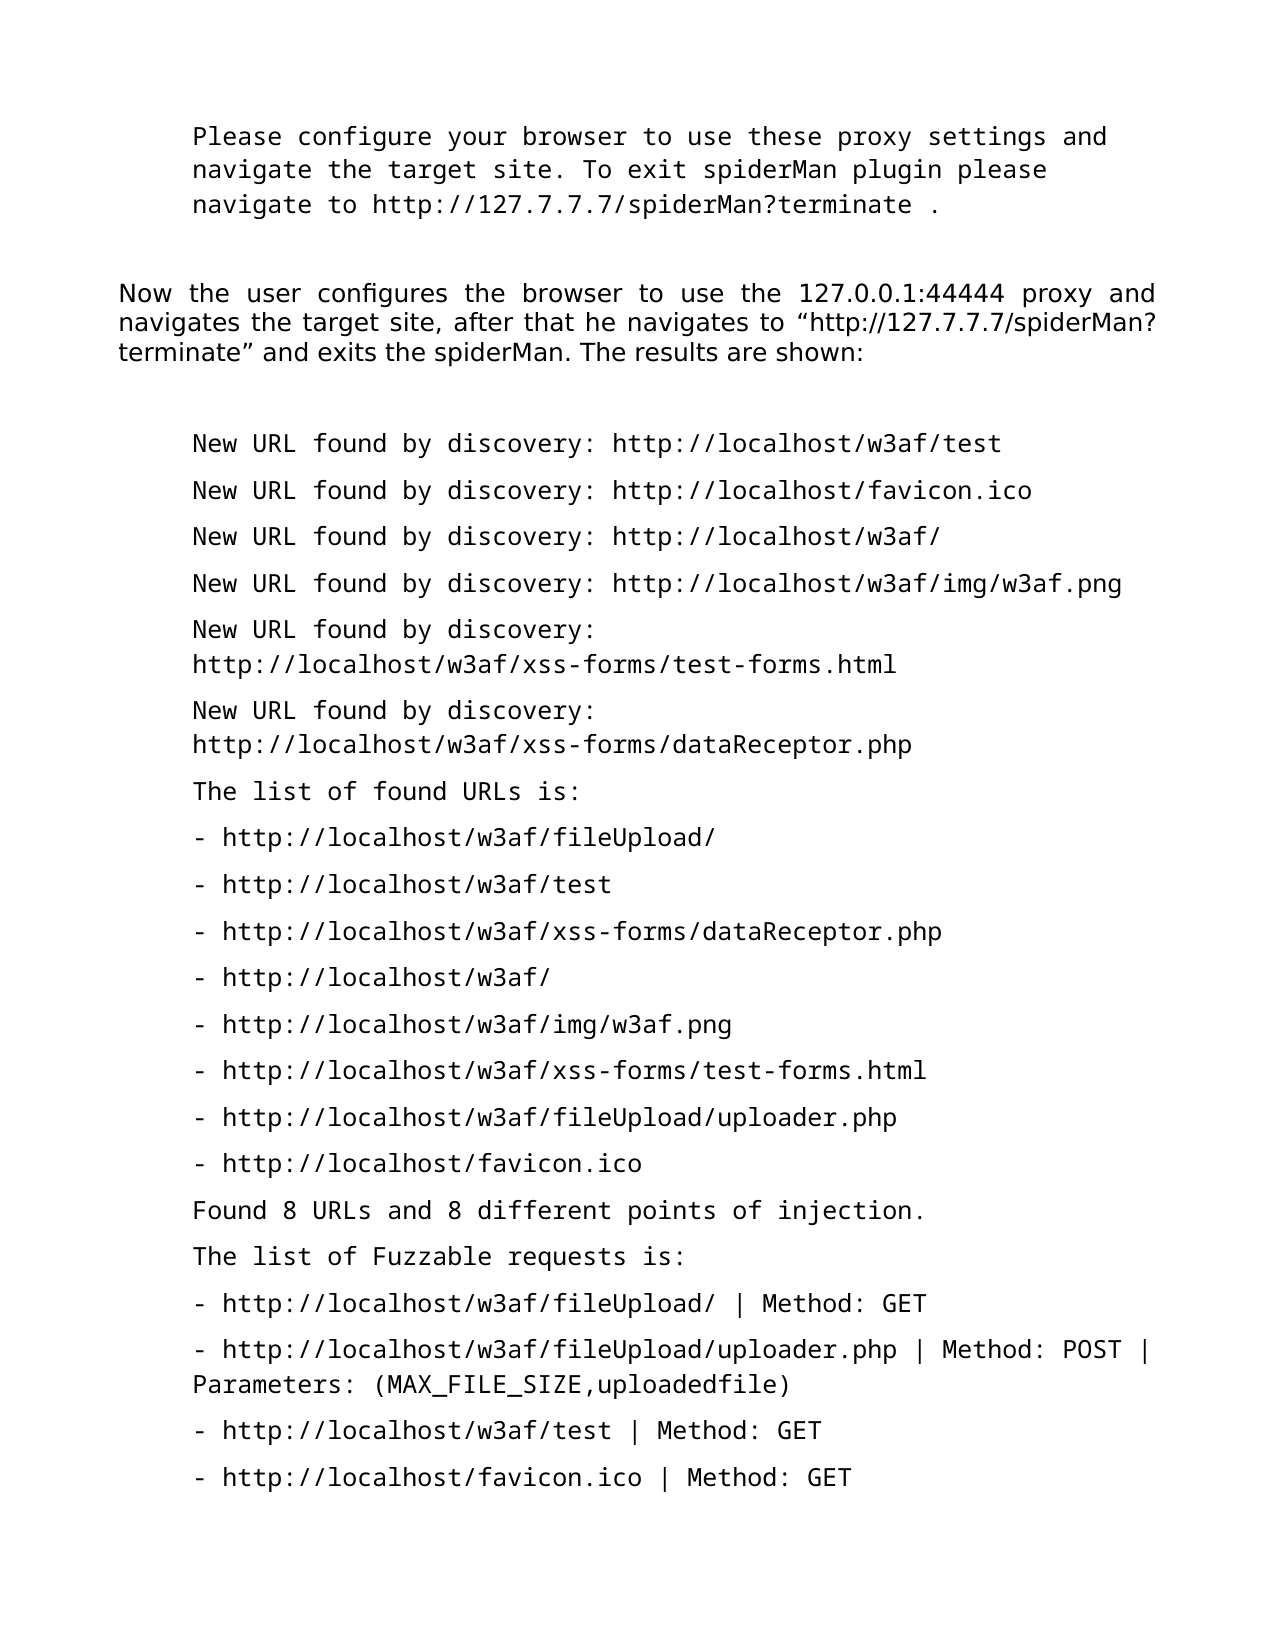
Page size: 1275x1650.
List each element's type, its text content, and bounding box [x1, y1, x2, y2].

text - http://localhost/w3af/img/w3af.png [192, 1006, 1157, 1040]
text - http://localhost/w3af/fileUpload/uploader.php | Method: POST | Parameters: (MAX_FILE_SIZE,uploadedfile) [192, 1332, 1157, 1400]
text New URL found by discovery: http://localhost/w3af/test [192, 426, 1157, 460]
text The list of Fuzzable requests is: [192, 1239, 1157, 1273]
text - http://localhost/favicon.ico | Method: GET [192, 1459, 1157, 1493]
text - http://localhost/w3af/test | Method: GET [192, 1413, 1157, 1447]
text New URL found by discovery: http://localhost/w3af/xss-forms/test-forms.html [192, 612, 1157, 680]
text - http://localhost/w3af/fileUpload/uploader.php [192, 1099, 1157, 1133]
text Found 8 URLs and 8 different points of injection. [192, 1192, 1157, 1227]
text - http://localhost/favicon.ico [192, 1146, 1157, 1180]
text New URL found by discovery: http://localhost/w3af/xss-forms/dataReceptor.php [192, 693, 1157, 761]
text - http://localhost/w3af/test [192, 867, 1157, 901]
text New URL found by discovery: http://localhost/w3af/ [192, 519, 1157, 553]
text Please configure your browser to use these proxy settings and navigate the target site. To exit spiderMan plugin please navigate to http://127.7.7.7/spiderMan?terminate . [192, 118, 1157, 220]
text New URL found by discovery: http://localhost/favicon.ico [192, 472, 1157, 507]
text - http://localhost/w3af/fileUpload/ [192, 820, 1157, 854]
text - http://localhost/w3af/xss-forms/dataReceptor.php [192, 913, 1157, 947]
text New URL found by discovery: http://localhost/w3af/img/w3af.png [192, 566, 1157, 600]
text - http://localhost/w3af/fileUpload/ | Method: GET [192, 1286, 1157, 1320]
text - http://localhost/w3af/ [192, 960, 1157, 994]
text Now the user configures the browser to use the 127.0.0.1:44444 proxy and navigates the target site, after that he navigates to “http://127.7.7.7/spiderMan?terminate” and exits the spiderMan. The results are shown: [118, 279, 1157, 367]
text The list of found URLs is: [192, 773, 1157, 807]
text - http://localhost/w3af/xss-forms/test-forms.html [192, 1053, 1157, 1087]
